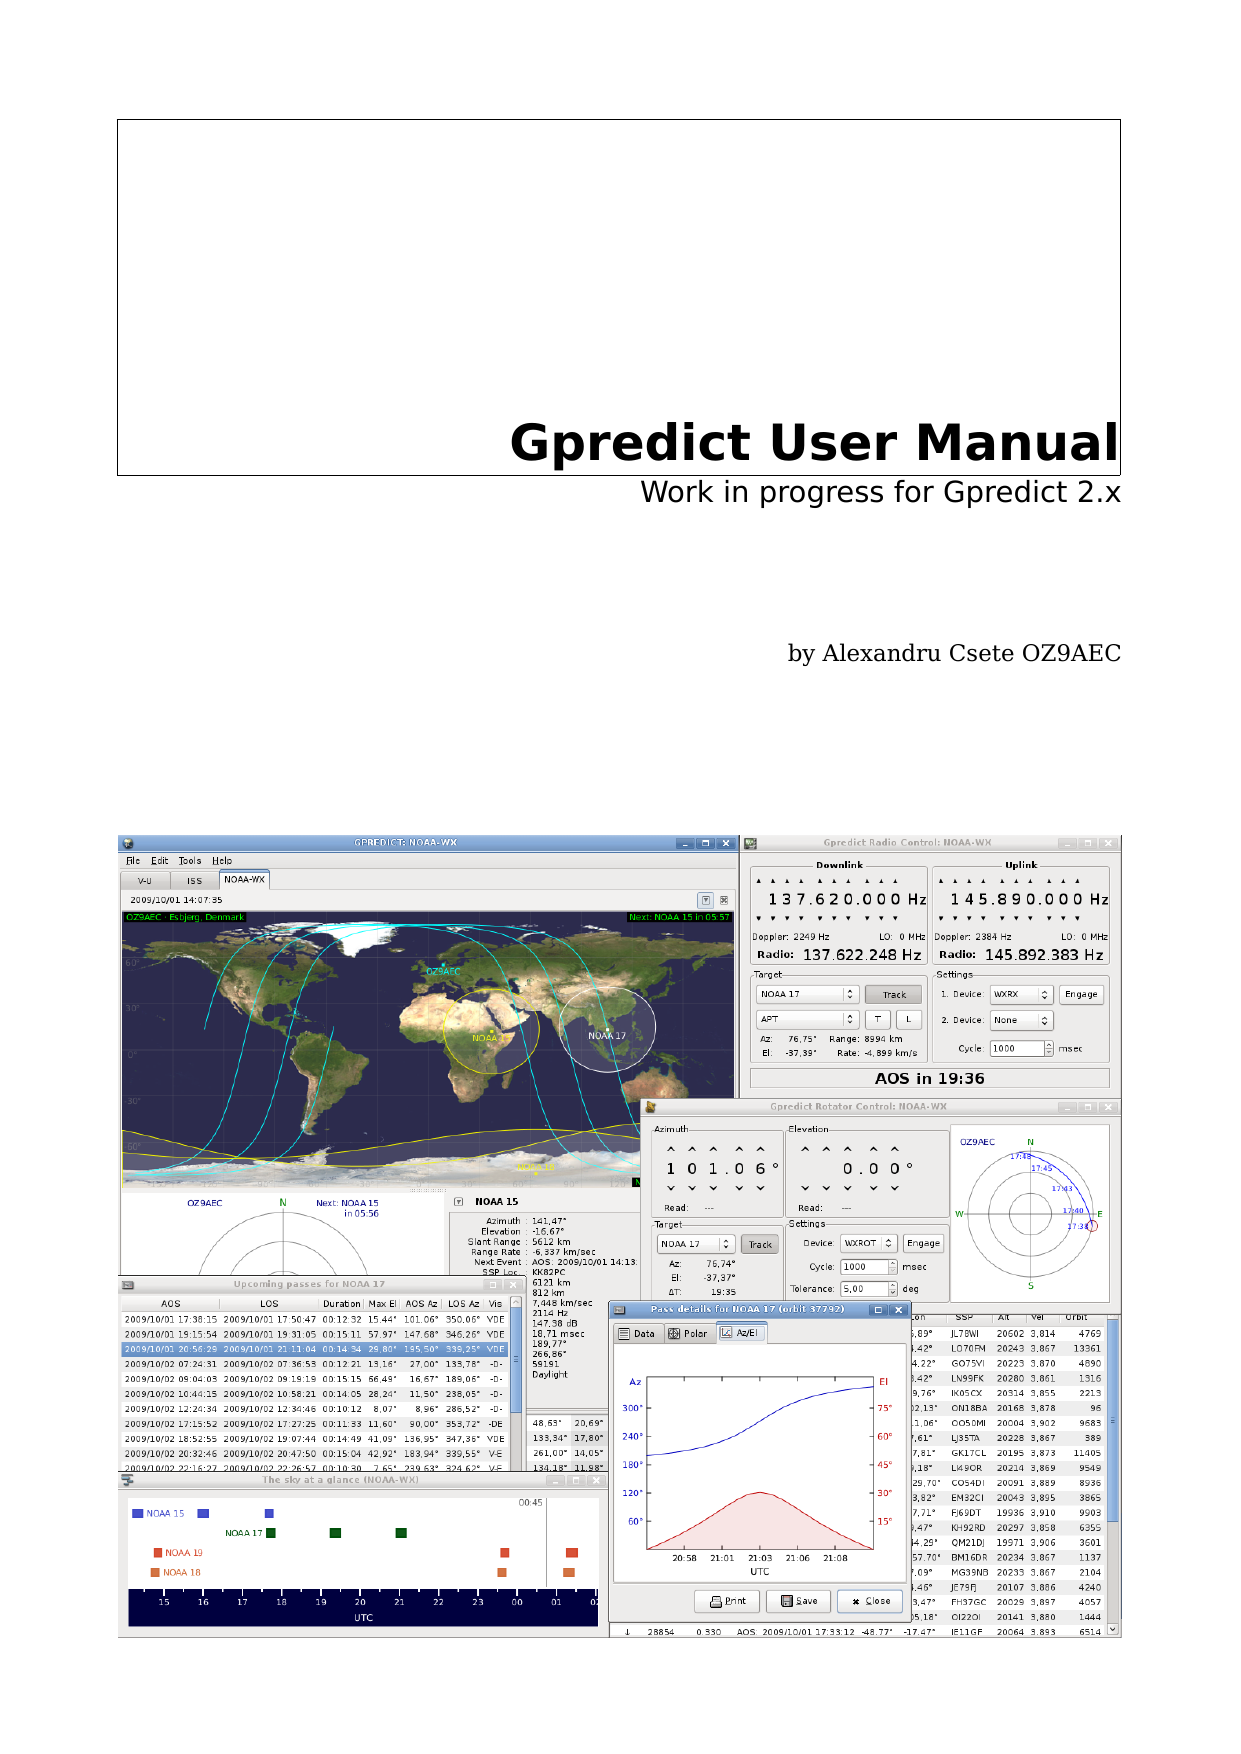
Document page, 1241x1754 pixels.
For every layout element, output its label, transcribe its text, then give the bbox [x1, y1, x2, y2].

text by Alexandru Csete OZ9AEC [118, 640, 1122, 666]
subtitle Work in progress for Gpredict 2.x [118, 143, 1122, 509]
subtitle [118, 120, 1120, 414]
title Gpredict User Manual [118, 414, 1120, 473]
